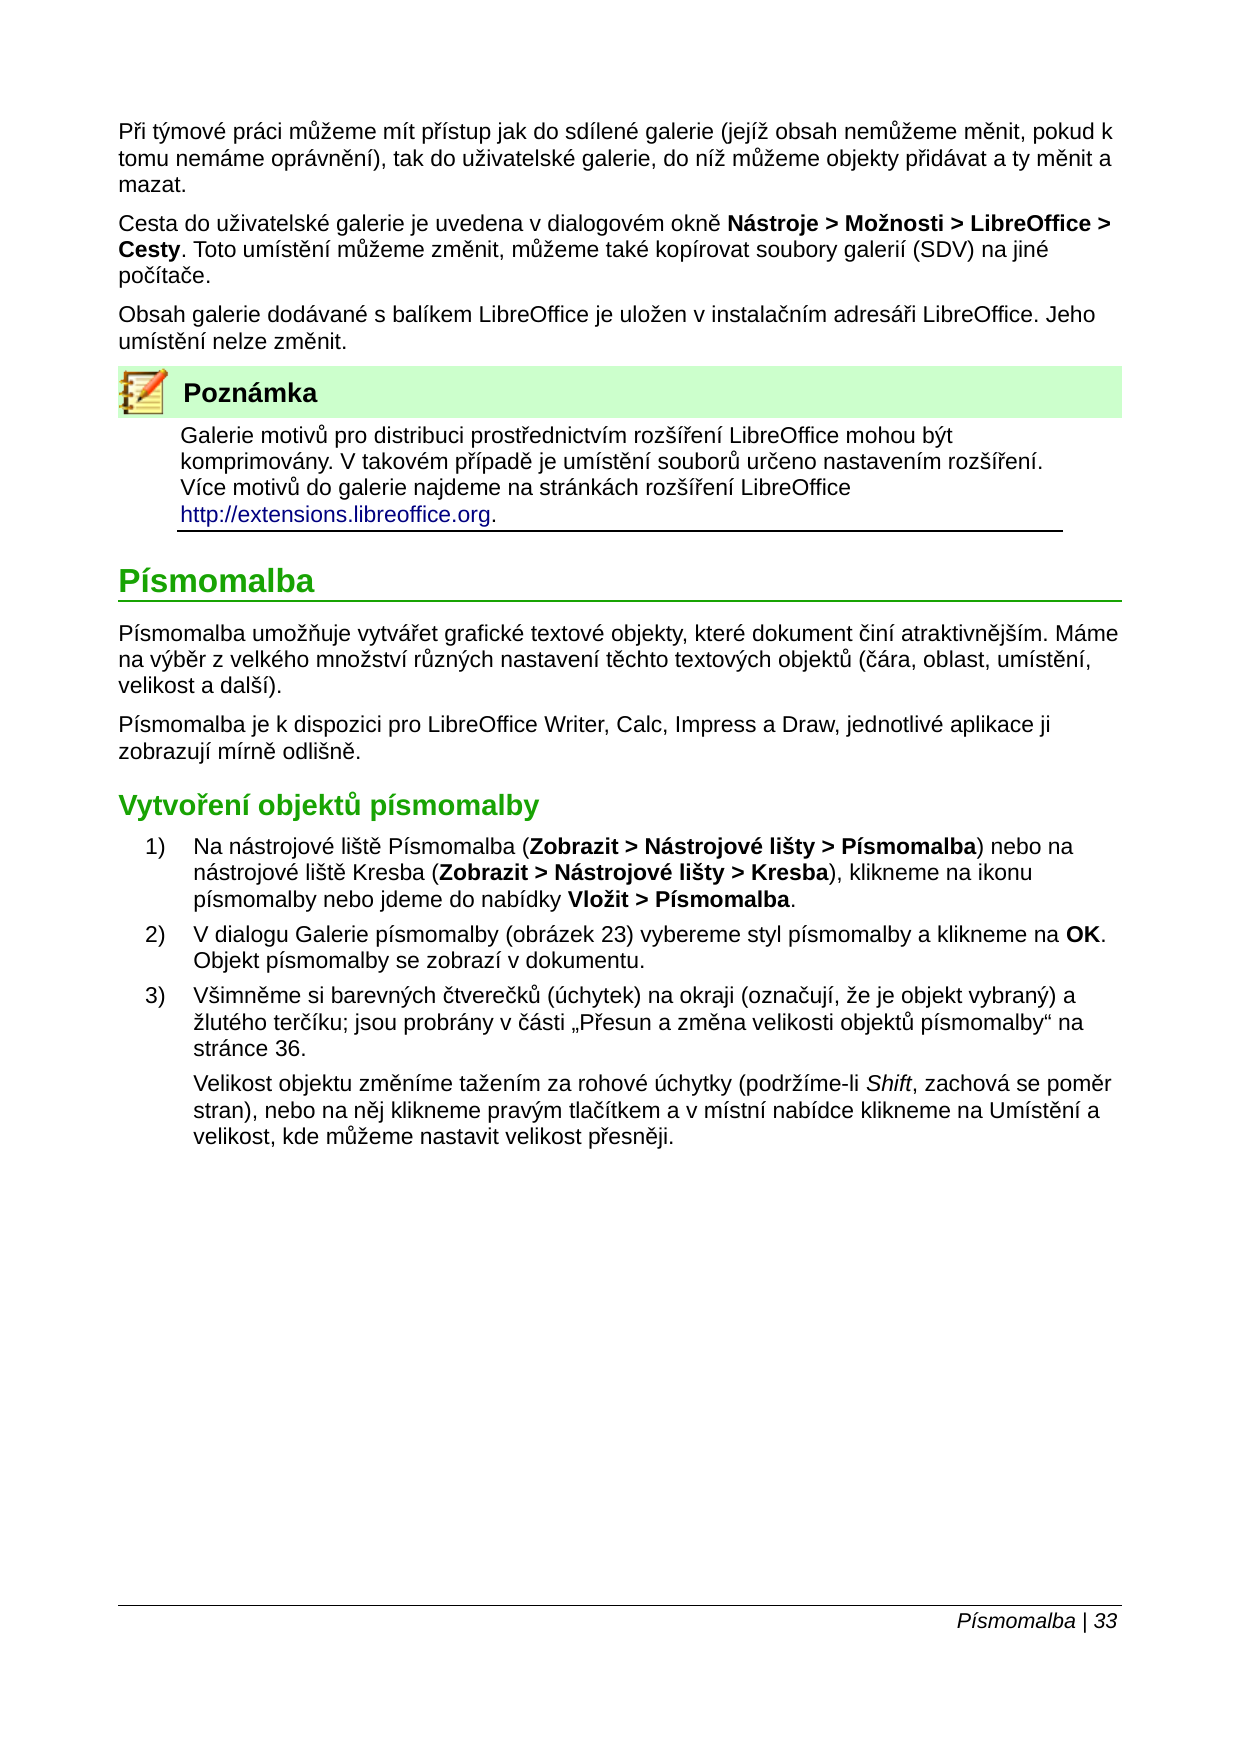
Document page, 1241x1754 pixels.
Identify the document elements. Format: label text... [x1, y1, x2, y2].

text Galerie motivů pro distribuci prostřednictvím rozšíření LibreOffice mohou být komprimovány. V takovém případě je umístění souborů určeno nastavením rozšíření. Více motivů do galerie najdeme na stránkách rozšíření LibreOffice http://extensions.libreoffice.org. [177, 418, 1063, 530]
list Na nástrojové liště Písmomalba (Zobrazit > Nástrojové lišty > Písmomalba) nebo na nástrojové liště Kresba (Zobrazit > Nástrojové lišty > Kresba), klikneme na ikonu písmomalby nebo jdeme do nabídky Vložit > Písmomalba. [165, 833, 1122, 912]
list Všimněme si barevných čtverečků (úchytek) na okraji (označují, že je objekt vybraný) a žlutého terčíku; jsou probrány v části „Přesun a změna velikosti objektů písmomalby“ na stránce 33. [165, 982, 1122, 1062]
text Písmomalba je k dispozici pro LibreOffice Writer, Calc, Impress a Draw, jednotlivé aplikace ji zobrazují mírně odlišně. [118, 711, 1122, 764]
list Velikost objektu změníme tažením za rohové úchytky (podržíme-li Shift, zachová se poměr stran), nebo na něj klikneme pravým tlačítkem a v místní nabídce klikneme na Umístění a velikost, kde můžeme nastavit velikost přesněji. [169, 1070, 1122, 1149]
text Cesta do uživatelské galerie je uvedena v dialogovém okně Nástroje > Možnosti > LibreOffice > Cesty. Toto umístění můžeme změnit, můžeme také kopírovat soubory galerií (SDV) na jiné počítače. [118, 210, 1122, 289]
picture [119, 367, 170, 418]
text Při týmové práci můžeme mít přístup jak do sdílené galerie (jejíž obsah nemůžeme měnit, pokud k tomu nemáme oprávnění), tak do uživatelské galerie, do níž můžeme objekty přidávat a ty měnit a mazat. [118, 118, 1122, 197]
list V dialogu Galerie písmomalby (obrázek 23) vybereme styl písmomalby a klikneme na OK. Objekt písmomalby se zobrazí v dokumentu. [165, 921, 1122, 974]
subtitle Vytvoření objektů písmomalby [118, 788, 1122, 821]
text Obsah galerie dodávané s balíkem LibreOffice je uložen v instalačním adresáři LibreOffice. Jeho umístění nelze změnit. [118, 301, 1122, 354]
text Písmomalba umožňuje vytvářet grafické textové objekty, které dokument činí atraktivnějším. Máme na výběr z velkého množství různých nastavení těchto textových objektů (čára, oblast, umístění, velikost a další). [118, 620, 1122, 699]
subtitle Poznámka [118, 366, 1122, 418]
subtitle Písmomalba [118, 562, 1122, 600]
